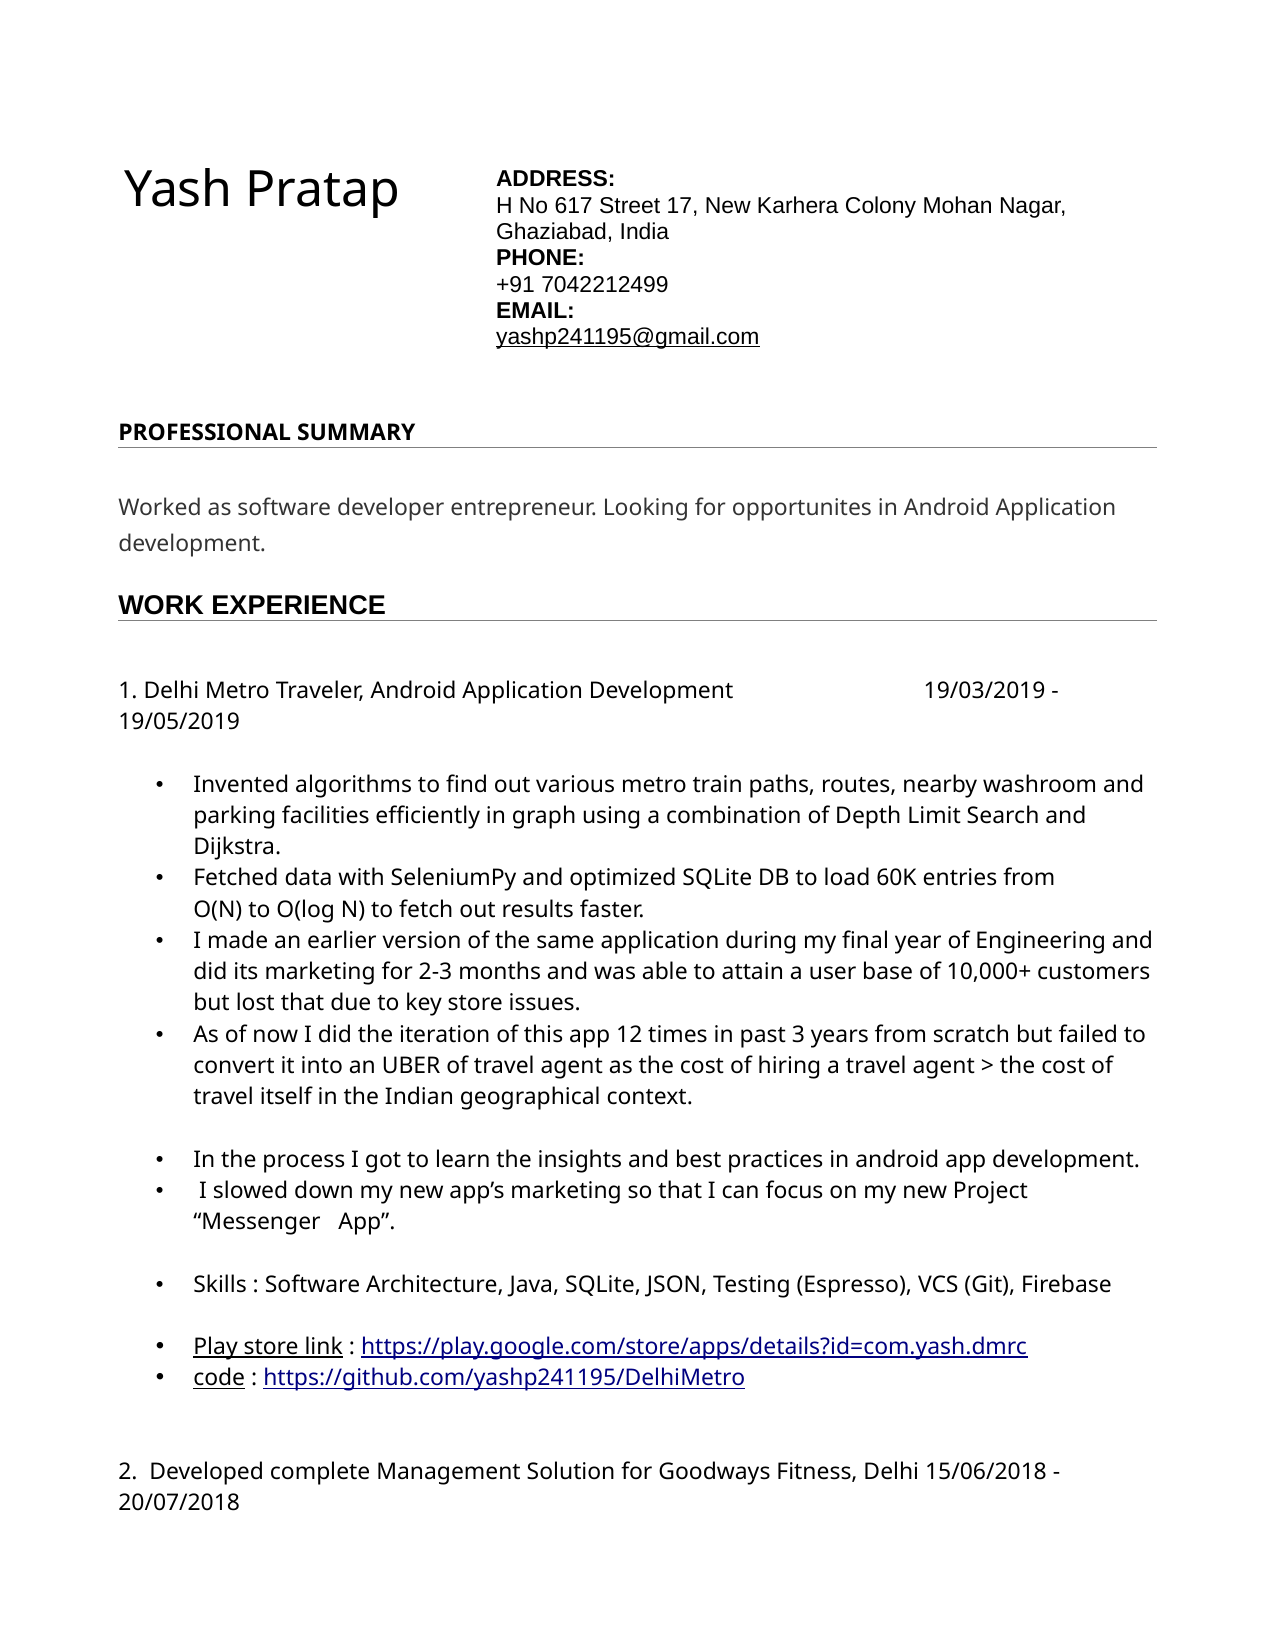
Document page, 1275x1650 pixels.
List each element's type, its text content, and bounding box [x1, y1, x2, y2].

table_header Yash Pratap [118, 118, 490, 384]
list In the process I got to learn the insights and best practices in android app development. [156, 1142, 1157, 1174]
list Play store link : https://play.google.com/store/apps/details?id=com.yash.dmrc [156, 1330, 1157, 1361]
list code : https://github.com/yashp241195/DelhiMetro [156, 1361, 1157, 1392]
text WORK EXPERIENCE [118, 589, 1157, 620]
list Invented algorithms to find out various metro train paths, routes, nearby washroom and parking facilities efficiently in graph using a combination of Depth Limit Search and Dijkstra. [156, 767, 1157, 861]
list Skills : Software Architecture, Java, SQLite, JSON, Testing (Espresso), VCS (Git), Firebase [156, 1267, 1157, 1299]
list As of now I did the iteration of this app 12 times in past 3 years from scratch but failed to convert it into an UBER of travel agent as the cost of hiring a travel agent > the cost of travel itself in the Indian geographical context. [156, 1017, 1157, 1111]
table_header ADDRESS: H No 617 Street 17, New Karhera Colony Mohan Nagar, Ghaziabad, India PHONE: +91 7042212499 EMAIL: yashp241195@gmail.com [490, 118, 1182, 384]
list Fetched data with SeleniumPy and optimized SQLite DB to load 60K entries from [156, 861, 1157, 892]
list I slowed down my new app’s marketing so that I can focus on my new Project “Messenger App”. [156, 1174, 1157, 1236]
list O(N) to O(log N) to fetch out results faster. [156, 892, 1157, 924]
text Worked as software developer entrepreneur. Looking for opportunites in Android Application development. [118, 491, 1157, 558]
list I made an earlier version of the same application during my final year of Engineering and did its marketing for 2-3 months and was able to attain a user base of 10,000+ customers but lost that due to key store issues. [156, 924, 1157, 1017]
text PROFESSIONAL SUMMARY [118, 415, 1157, 447]
text 2. Developed complete Management Solution for Goodways Fitness, Delhi 15/06/2018 - 20/07/2018 [118, 1455, 1157, 1517]
text 1. Delhi Metro Traveler, Android Application Development 19/03/2019 - 19/05/2019 [118, 674, 1157, 736]
